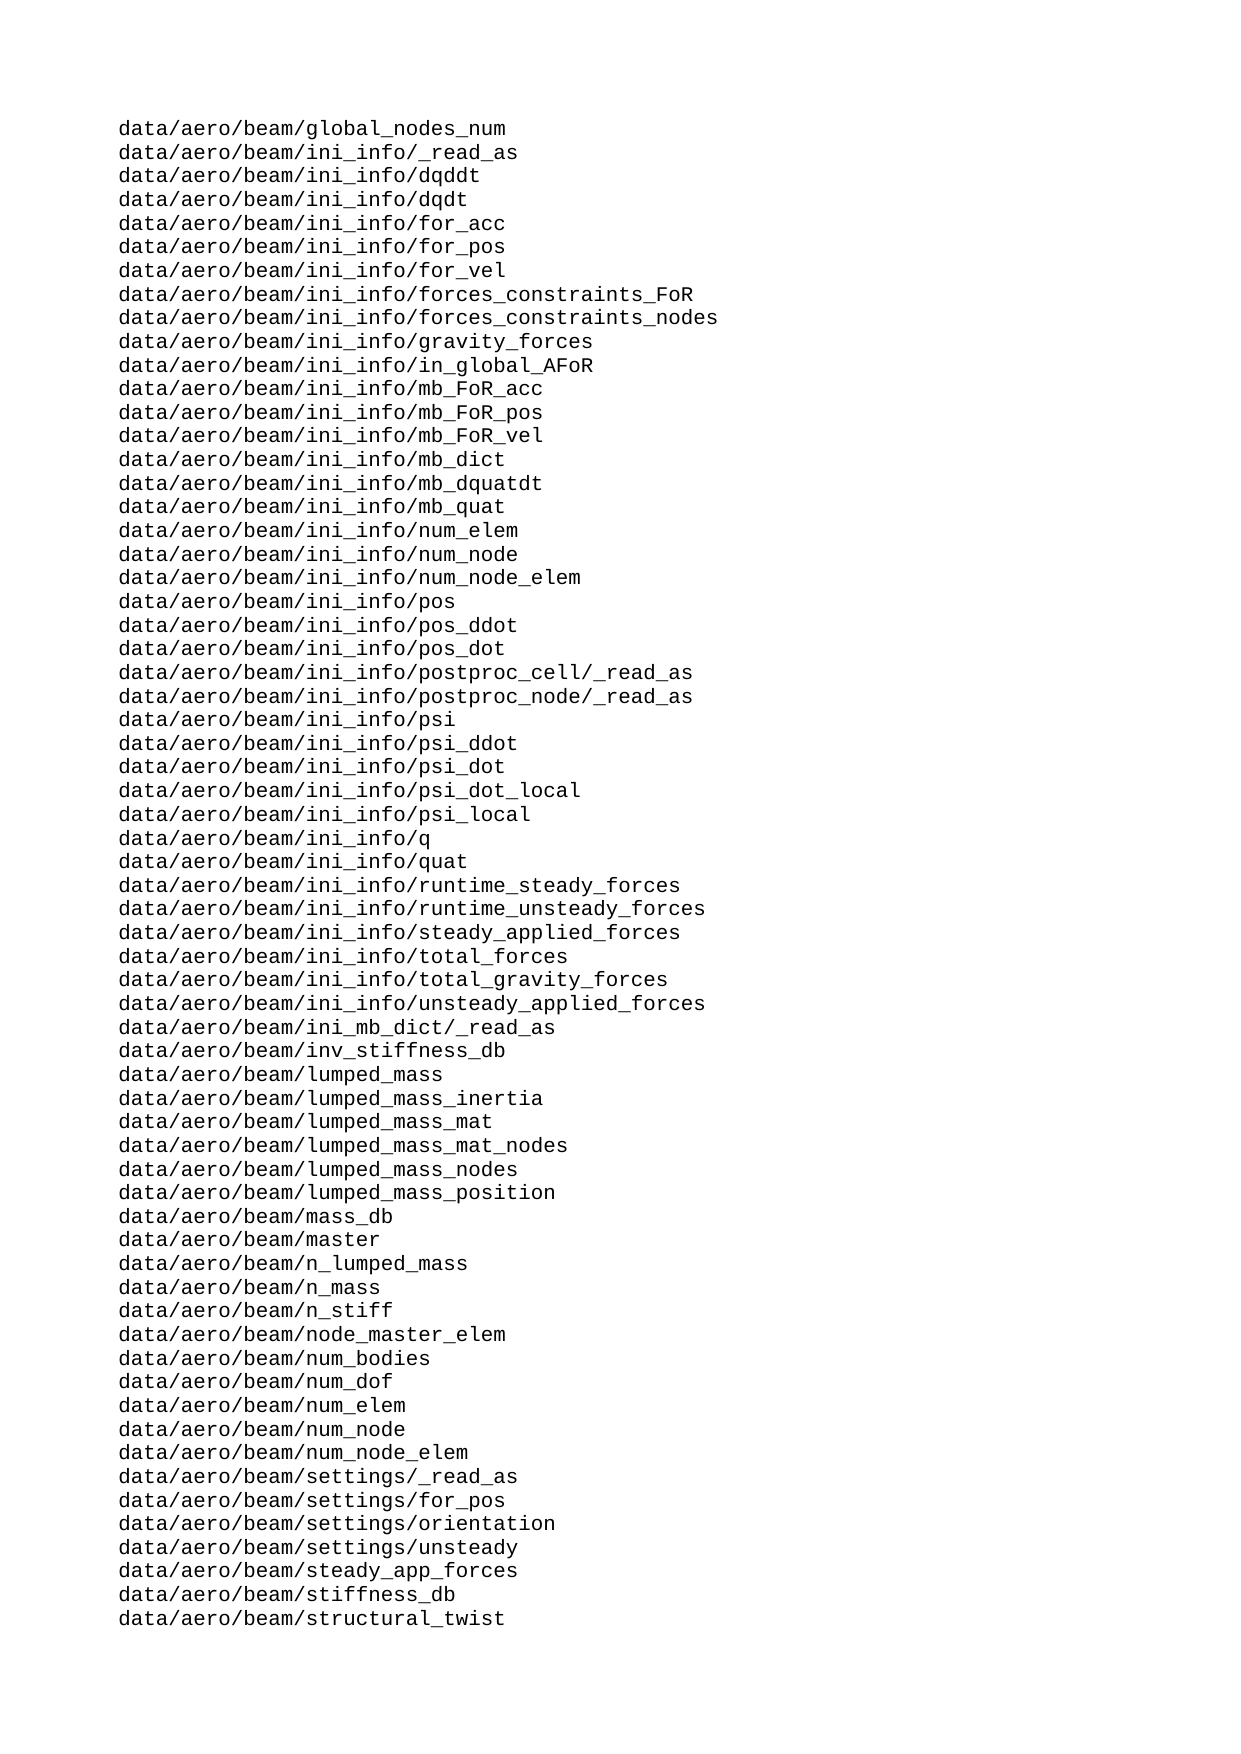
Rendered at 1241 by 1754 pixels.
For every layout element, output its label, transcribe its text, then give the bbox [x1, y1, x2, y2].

text data/aero/beam/ini_info/q [118, 827, 1122, 851]
text data/aero/beam/settings/for_pos [118, 1489, 1122, 1513]
text data/aero/beam/settings/_read_as [118, 1466, 1122, 1489]
text data/aero/beam/lumped_mass_mat_nodes [118, 1135, 1122, 1158]
text data/aero/beam/stiffness_db [118, 1584, 1122, 1608]
text data/aero/beam/n_mass [118, 1277, 1122, 1300]
text data/aero/beam/ini_info/for_acc [118, 213, 1122, 236]
text data/aero/beam/ini_info/postproc_cell/_read_as [118, 662, 1122, 686]
text data/aero/beam/num_bodies [118, 1348, 1122, 1371]
text data/aero/beam/ini_info/mb_FoR_pos [118, 402, 1122, 426]
text data/aero/beam/node_master_elem [118, 1324, 1122, 1348]
text data/aero/beam/ini_info/runtime_unsteady_forces [118, 898, 1122, 922]
text data/aero/beam/ini_info/psi [118, 709, 1122, 733]
text data/aero/beam/ini_info/pos [118, 591, 1122, 615]
text data/aero/beam/ini_info/steady_applied_forces [118, 922, 1122, 946]
text data/aero/beam/ini_info/pos_dot [118, 638, 1122, 662]
text data/aero/beam/ini_info/postproc_node/_read_as [118, 686, 1122, 709]
text data/aero/beam/ini_info/mb_dquatdt [118, 473, 1122, 496]
text data/aero/beam/ini_info/num_node [118, 544, 1122, 567]
text data/aero/beam/settings/unsteady [118, 1537, 1122, 1561]
text data/aero/beam/ini_info/total_gravity_forces [118, 969, 1122, 993]
text data/aero/beam/lumped_mass_inertia [118, 1088, 1122, 1111]
text data/aero/beam/ini_info/psi_ddot [118, 733, 1122, 757]
text data/aero/beam/num_node [118, 1419, 1122, 1442]
text data/aero/beam/master [118, 1229, 1122, 1253]
text data/aero/beam/global_nodes_num [118, 118, 1122, 142]
text data/aero/beam/ini_info/_read_as [118, 142, 1122, 165]
text data/aero/beam/num_node_elem [118, 1442, 1122, 1466]
text data/aero/beam/ini_info/pos_ddot [118, 615, 1122, 638]
text data/aero/beam/ini_info/num_elem [118, 520, 1122, 544]
text data/aero/beam/n_lumped_mass [118, 1253, 1122, 1277]
text data/aero/beam/ini_info/mb_quat [118, 496, 1122, 520]
text data/aero/beam/n_stiff [118, 1300, 1122, 1324]
text data/aero/beam/ini_info/num_node_elem [118, 567, 1122, 591]
text data/aero/beam/ini_info/mb_FoR_vel [118, 426, 1122, 449]
text data/aero/beam/ini_info/mb_FoR_acc [118, 378, 1122, 402]
text data/aero/beam/ini_mb_dict/_read_as [118, 1017, 1122, 1040]
text data/aero/beam/steady_app_forces [118, 1561, 1122, 1584]
text data/aero/beam/ini_info/dqdt [118, 189, 1122, 213]
text data/aero/beam/ini_info/mb_dict [118, 449, 1122, 473]
text data/aero/beam/structural_twist [118, 1608, 1122, 1631]
text data/aero/beam/lumped_mass_position [118, 1182, 1122, 1206]
text data/aero/beam/mass_db [118, 1206, 1122, 1229]
text data/aero/beam/ini_info/unsteady_applied_forces [118, 993, 1122, 1017]
text data/aero/beam/lumped_mass_nodes [118, 1158, 1122, 1182]
text data/aero/beam/ini_info/for_vel [118, 260, 1122, 284]
text data/aero/beam/ini_info/total_forces [118, 946, 1122, 969]
text data/aero/beam/inv_stiffness_db [118, 1040, 1122, 1064]
text data/aero/beam/ini_info/in_global_AFoR [118, 354, 1122, 378]
text data/aero/beam/lumped_mass_mat [118, 1111, 1122, 1135]
text data/aero/beam/num_dof [118, 1371, 1122, 1395]
text data/aero/beam/ini_info/for_pos [118, 236, 1122, 260]
text data/aero/beam/ini_info/gravity_forces [118, 331, 1122, 354]
text data/aero/beam/lumped_mass [118, 1064, 1122, 1088]
text data/aero/beam/ini_info/psi_dot_local [118, 780, 1122, 804]
text data/aero/beam/settings/orientation [118, 1513, 1122, 1537]
text data/aero/beam/ini_info/dqddt [118, 165, 1122, 189]
text data/aero/beam/ini_info/quat [118, 851, 1122, 875]
text data/aero/beam/ini_info/runtime_steady_forces [118, 875, 1122, 898]
text data/aero/beam/ini_info/forces_constraints_nodes [118, 307, 1122, 331]
text data/aero/beam/ini_info/psi_dot [118, 757, 1122, 780]
text data/aero/beam/ini_info/forces_constraints_FoR [118, 284, 1122, 307]
text data/aero/beam/ini_info/psi_local [118, 804, 1122, 827]
text data/aero/beam/num_elem [118, 1395, 1122, 1419]
